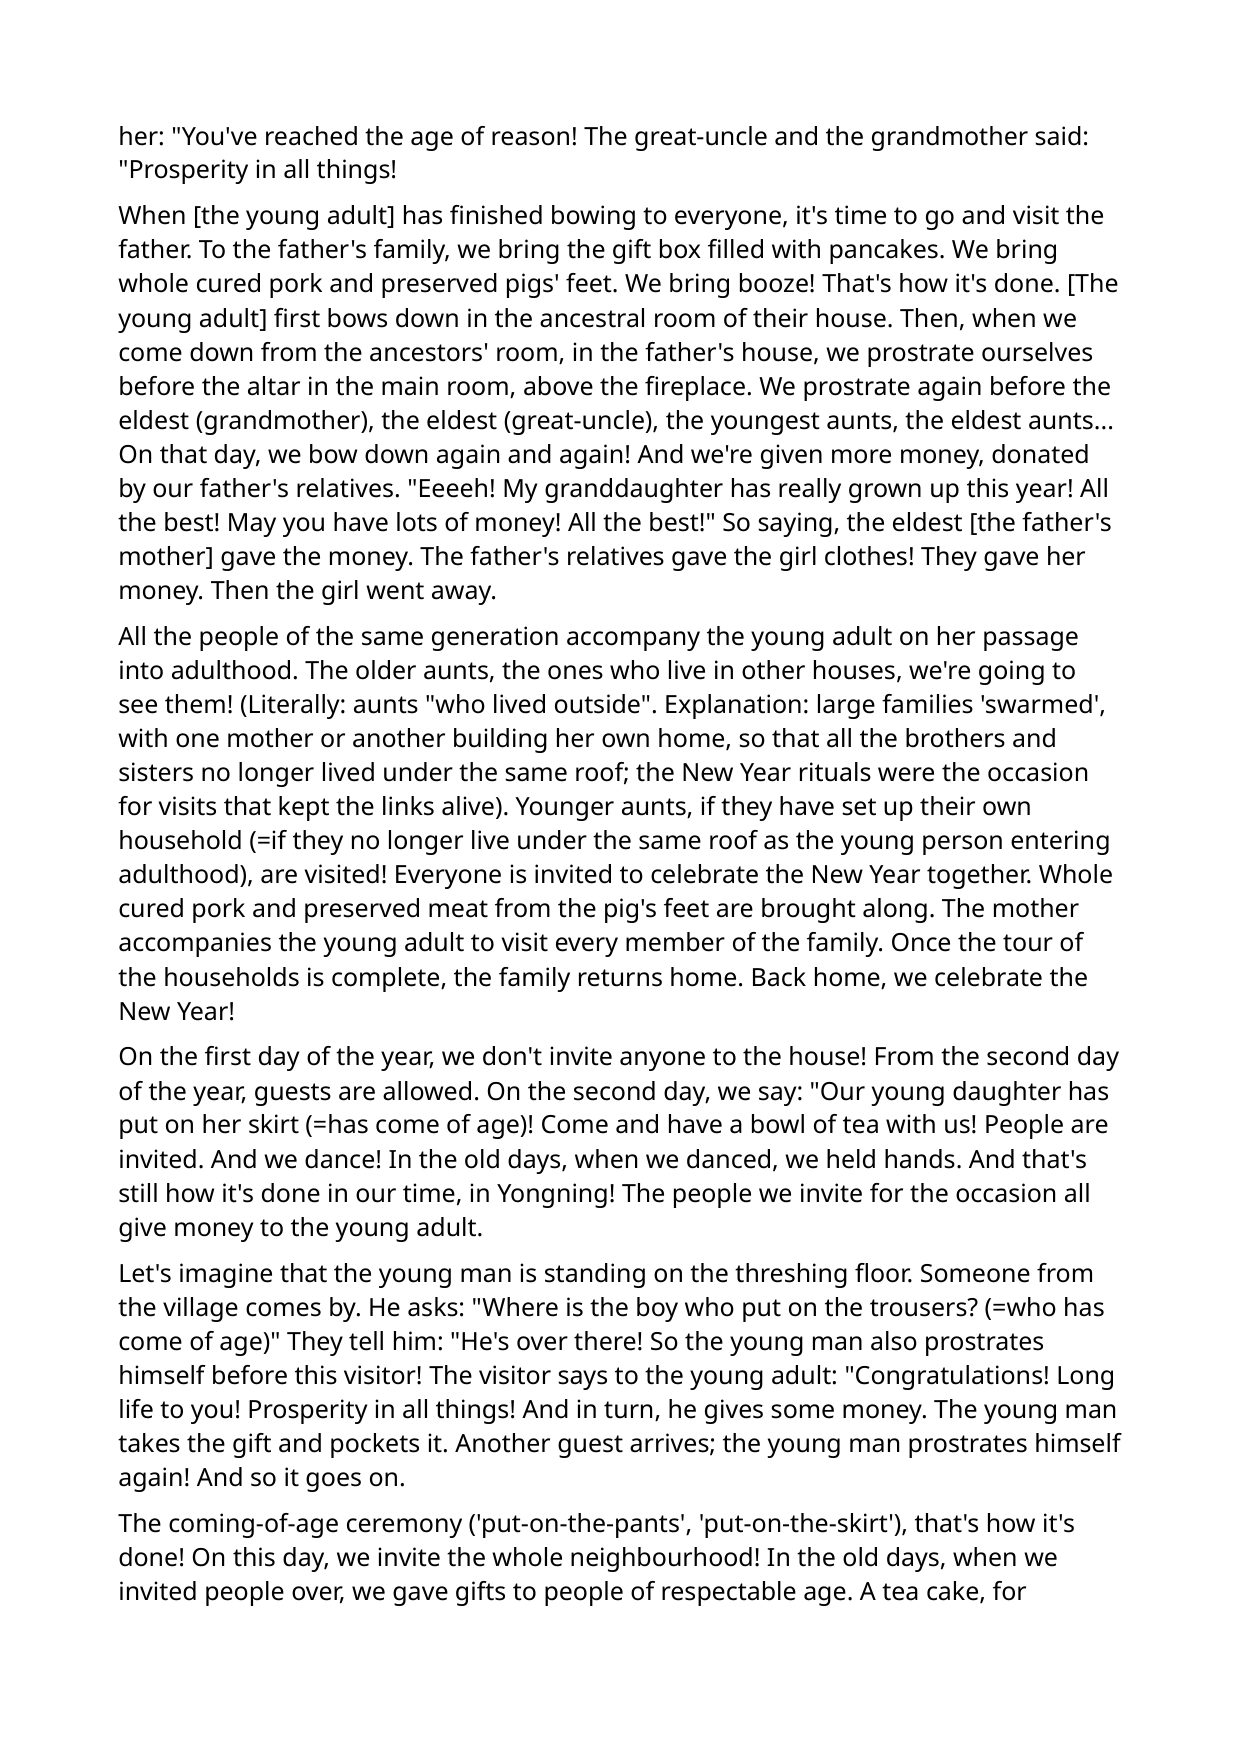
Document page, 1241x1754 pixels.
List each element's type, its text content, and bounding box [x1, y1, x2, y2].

text Let's imagine that the young man is standing on the threshing floor. Someone from the village comes by. He asks: "Where is the boy who put on the trousers? (=who has come of age)" They tell him: "He's over there! So the young man also prostrates himself before this visitor! The visitor says to the young adult: "Congratulations! Long life to you! Prosperity in all things! And in turn, he gives some money. The young man takes the gift and pockets it. Another guest arrives; the young man prostrates himself again! And so it goes on. [118, 1255, 1122, 1494]
text All the people of the same generation accompany the young adult on her passage into adulthood. The older aunts, the ones who live in other houses, we're going to see them! (Literally: aunts "who lived outside". Explanation: large families 'swarmed', with one mother or another building her own home, so that all the brothers and sisters no longer lived under the same roof; the New Year rituals were the occasion for visits that kept the links alive). Younger aunts, if they have set up their own household (=if they no longer live under the same roof as the young person entering adulthood), are visited! Everyone is invited to celebrate the New Year together. Whole cured pork and preserved meat from the pig's feet are brought along. The mother accompanies the young adult to visit every member of the family. Once the tour of the households is complete, the family returns home. Back home, we celebrate the New Year! [118, 618, 1122, 1027]
text On the first day of the year, we don't invite anyone to the house! From the second day of the year, guests are allowed. On the second day, we say: "Our young daughter has put on her skirt (=has come of age)! Come and have a bowl of tea with us! People are invited. And we dance! In the old days, when we danced, we held hands. And that's still how it's done in our time, in Yongning! The people we invite for the occasion all give money to the young adult. [118, 1039, 1122, 1243]
text The coming-of-age ceremony ('put-on-the-pants', 'put-on-the-skirt'), that's how it's done! On this day, we invite the whole neighbourhood! In the old days, when we invited people over, we gave gifts to people of respectable age. A tea cake, for [118, 1505, 1122, 1608]
text her: "You've reached the age of reason! The great-uncle and the grandmother said: "Prosperity in all things! [118, 118, 1122, 186]
text When [the young adult] has finished bowing to everyone, it's time to go and visit the father. To the father's family, we bring the gift box filled with pancakes. We bring whole cured pork and preserved pigs' feet. We bring booze! That's how it's done. [The young adult] first bows down in the ancestral room of their house. Then, when we come down from the ancestors' room, in the father's house, we prostrate ourselves before the altar in the main room, above the fireplace. We prostrate again before the eldest (grandmother), the eldest (great-uncle), the youngest aunts, the eldest aunts... On that day, we bow down again and again! And we're given more money, donated by our father's relatives. "Eeeeh! My granddaughter has really grown up this year! All the best! May you have lots of money! All the best!" So saying, the eldest [the father's mother] gave the money. The father's relatives gave the girl clothes! They gave her money. Then the girl went away. [118, 198, 1122, 607]
